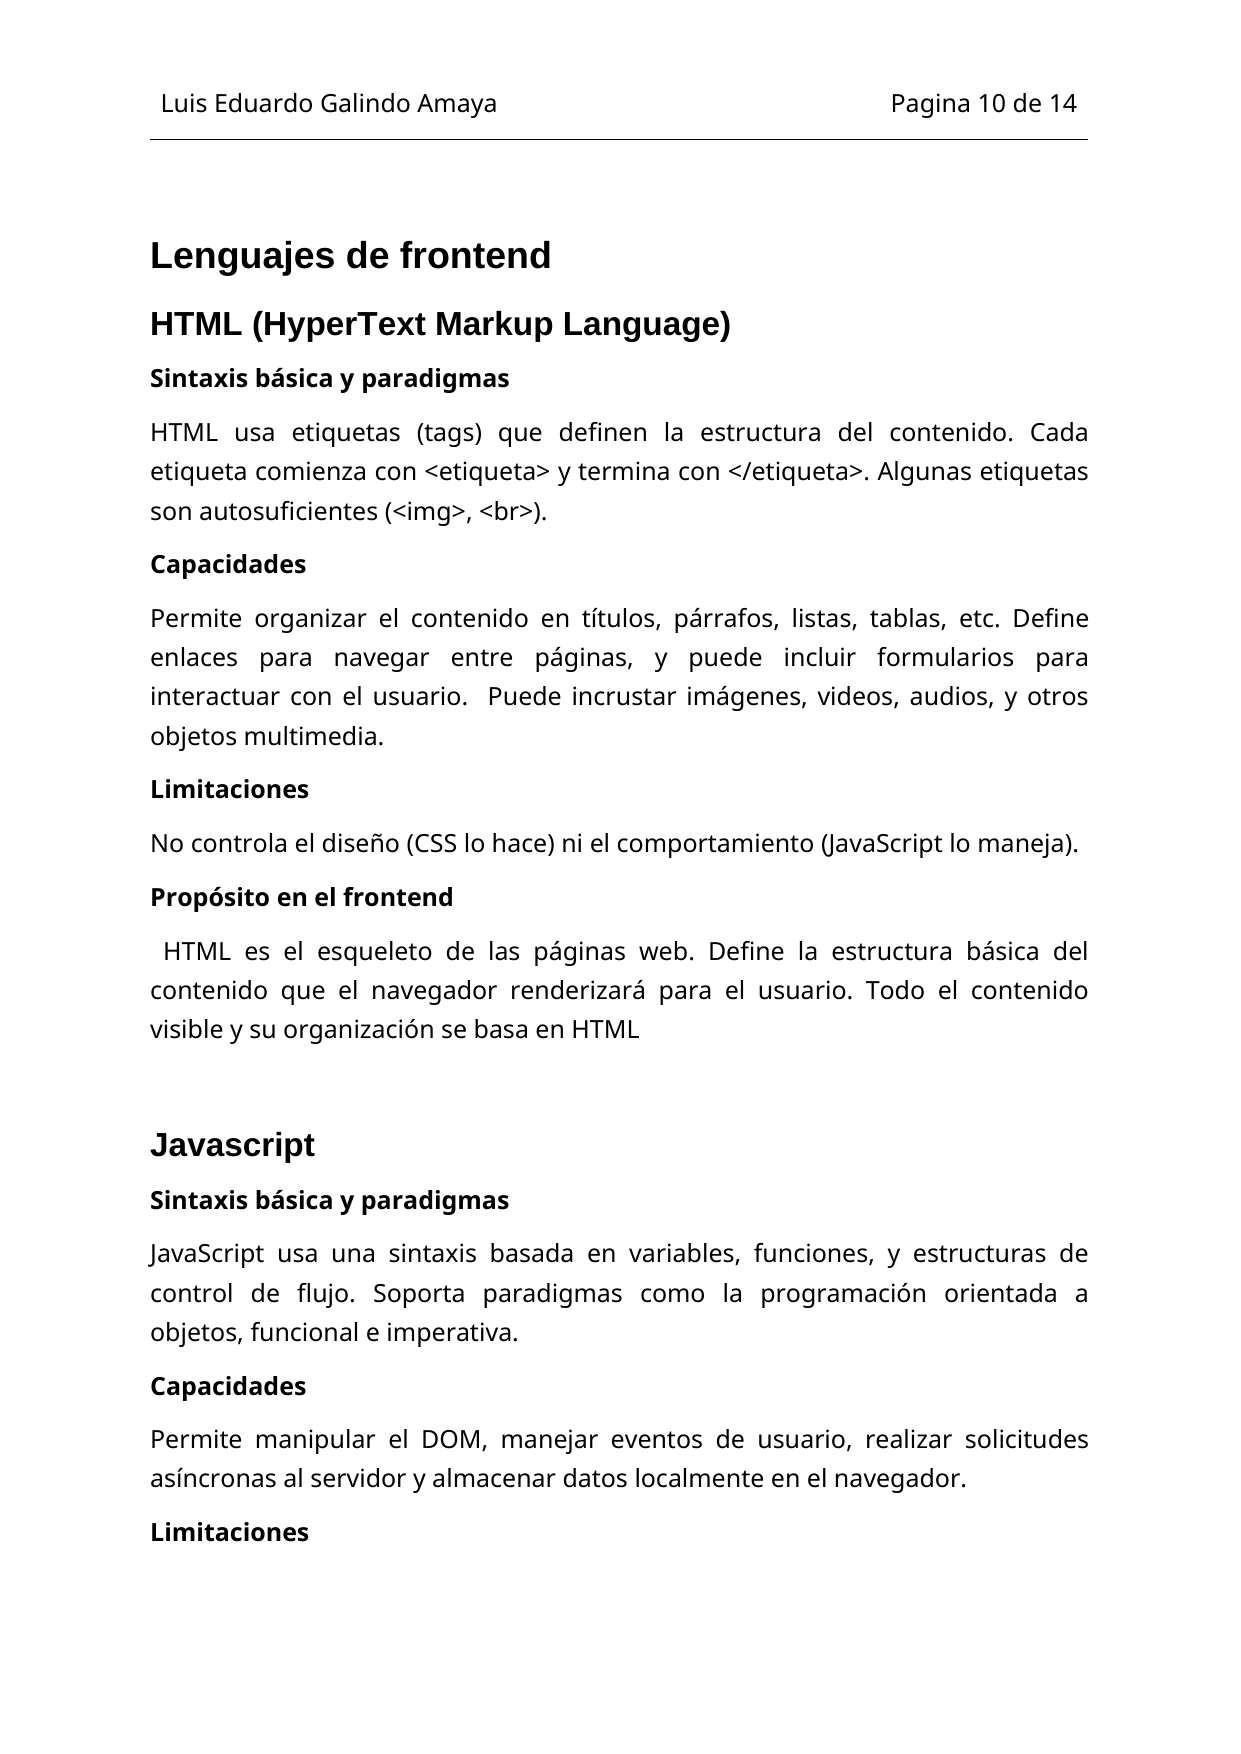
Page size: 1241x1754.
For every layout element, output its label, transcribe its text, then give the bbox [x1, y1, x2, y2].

subtitle HTML (HyperText Markup Language) [150, 304, 1090, 342]
text Permite manipular el DOM, manejar eventos de usuario, realizar solicitudes asíncronas al servidor y almacenar datos localmente en el navegador. [150, 1422, 1090, 1495]
text HTML usa etiquetas (tags) que definen la estructura del contenido. Cada etiqueta comienza con <etiqueta> y termina con </etiqueta>. Algunas etiquetas son autosuficientes (<img>, <br>). [150, 415, 1090, 527]
text Sintaxis básica y paradigmas [150, 1182, 1090, 1216]
text JavaScript usa una sintaxis basada en variables, funciones, y estructuras de control de flujo. Soporta paradigmas como la programación orientada a objetos, funcional e imperativa. [150, 1236, 1090, 1348]
text HTML es el esqueleto de las páginas web. Define la estructura básica del contenido que el navegador renderizará para el usuario. Todo el contenido visible y su organización se basa en HTML [150, 933, 1090, 1046]
text Propósito en el frontend [150, 879, 1090, 913]
subtitle Javascript [150, 1125, 1090, 1164]
text Sintaxis básica y paradigmas [150, 361, 1090, 395]
text Capacidades [150, 1368, 1090, 1402]
text Limitaciones [150, 772, 1090, 806]
text Capacidades [150, 547, 1090, 581]
text No controla el diseño (CSS lo hace) ni el comportamiento (JavaScript lo maneja). [150, 826, 1090, 860]
subtitle Lenguajes de frontend [150, 233, 1090, 276]
text Limitaciones [150, 1515, 1090, 1549]
text Permite organizar el contenido en títulos, párrafos, listas, tablas, etc. Define enlaces para navegar entre páginas, y puede incluir formularios para interactuar con el usuario. Puede incrustar imágenes, videos, audios, y otros objetos multimedia. [150, 601, 1090, 752]
